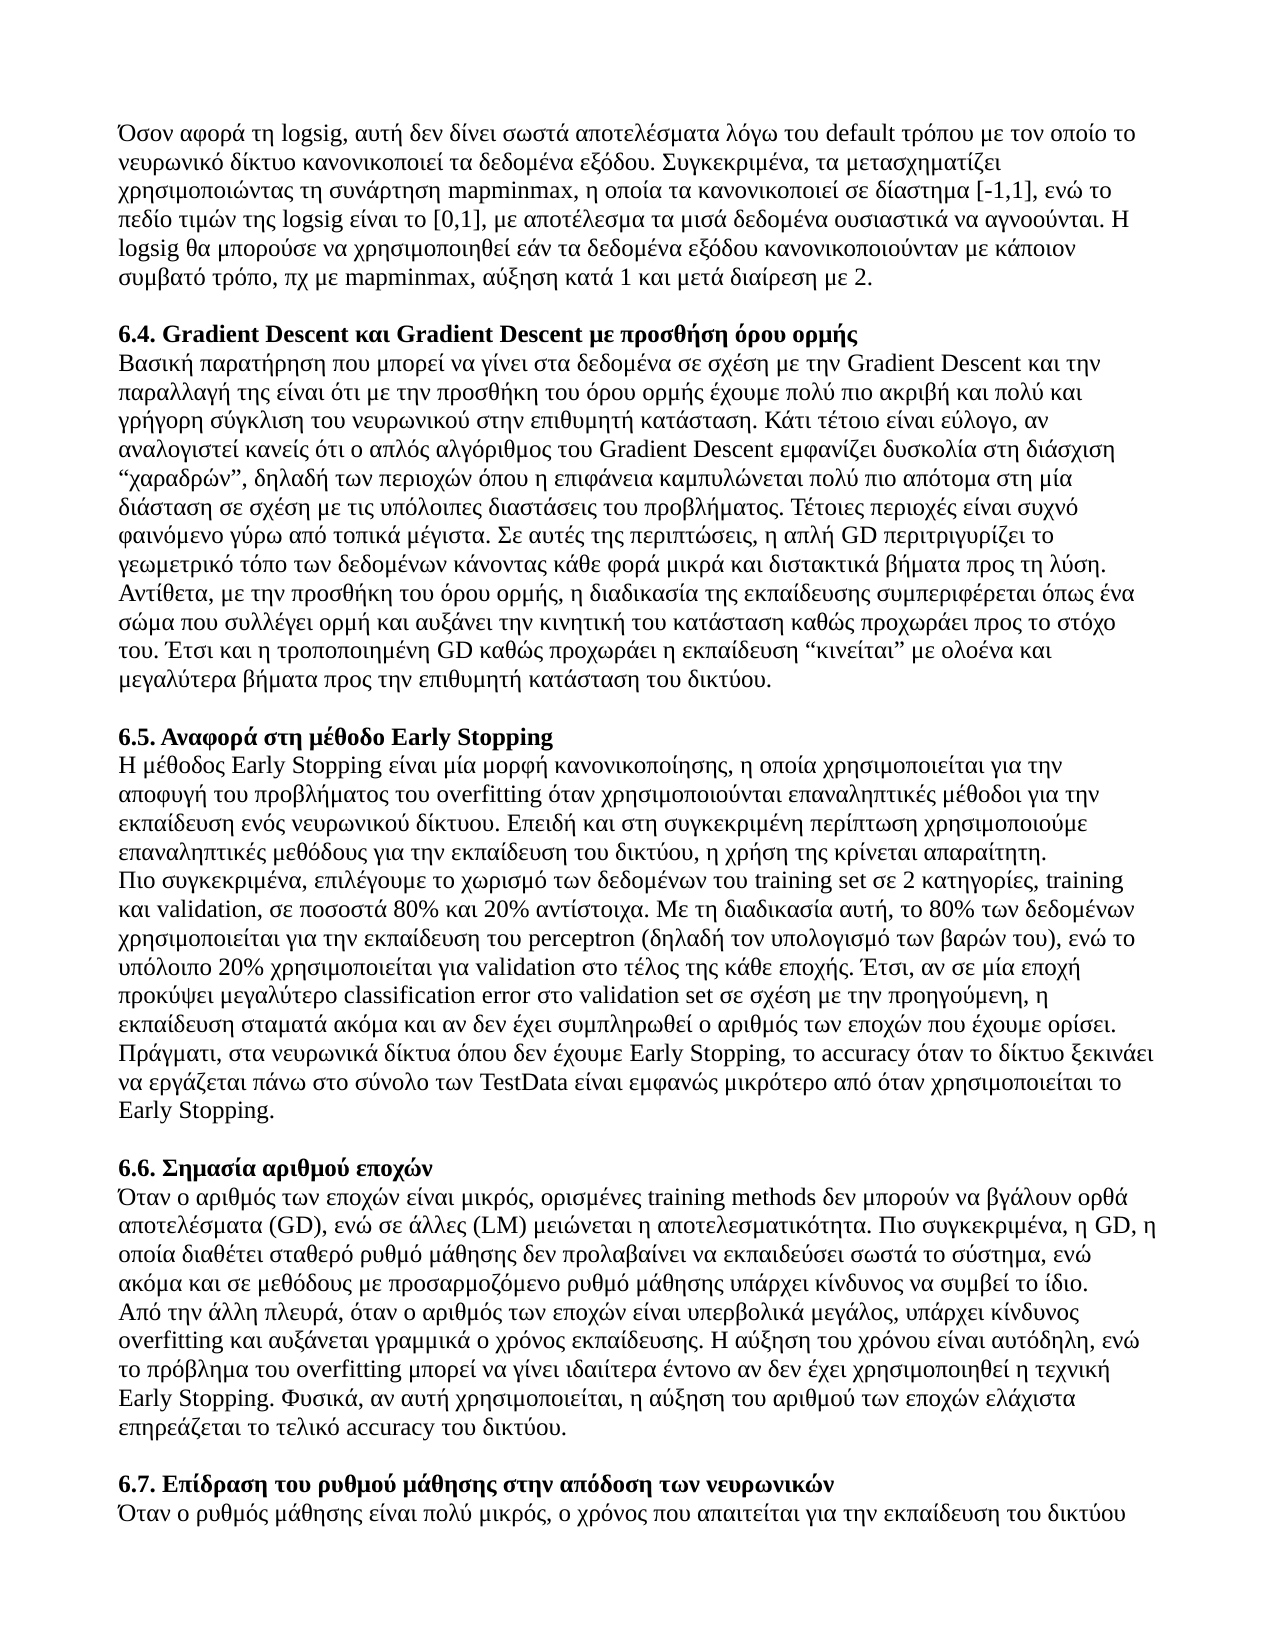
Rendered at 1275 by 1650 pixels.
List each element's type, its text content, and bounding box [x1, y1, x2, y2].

text Όταν ο αριθμός των εποχών είναι μικρός, ορισμένες training methods δεν μπορούν να βγάλουν ορθά αποτελέσματα (GD), ενώ σε άλλες (LM) μειώνεται η αποτελεσματικότητα. Πιο συγκεκριμένα, η GD, η οποία διαθέτει σταθερό ρυθμό μάθησης δεν προλαβαίνει να εκπαιδεύσει σωστά το σύστημα, ενώ ακόμα και σε μεθόδους με προσαρμοζόμενο ρυθμό μάθησης υπάρχει κίνδυνος να συμβεί το ίδιο. [118, 1182, 1157, 1297]
text Από την άλλη πλευρά, όταν ο αριθμός των εποχών είναι υπερβολικά μεγάλος, υπάρχει κίνδυνος overfitting και αυξάνεται γραμμικά ο χρόνος εκπαίδευσης. Η αύξηση του χρόνου είναι αυτόδηλη, ενώ το πρόβλημα του overfitting μπορεί να γίνει ιδαιίτερα έντονο αν δεν έχει χρησιμοποιηθεί η τεχνική Early Stopping. Φυσικά, αν αυτή χρησιμοποιείται, η αύξηση του αριθμού των εποχών ελάχιστα επηρεάζεται το τελικό accuracy του δικτύου. [118, 1297, 1157, 1441]
text Όταν ο ρυθμός μάθησης είναι πολύ μικρός, ο χρόνος που απαιτείται για την εκπαίδευση του δικτύου [118, 1498, 1157, 1527]
text Βασική παρατήρηση που μπορεί να γίνει στα δεδομένα σε σχέση με την Gradient Descent και την παραλλαγή της είναι ότι με την προσθήκη του όρου ορμής έχουμε πολύ πιο ακριβή και πολύ και γρήγορη σύγκλιση του νευρωνικού στην επιθυμητή κατάσταση. Κάτι τέτοιο είναι εύλογο, αν αναλογιστεί κανείς ότι ο απλός αλγόριθμος του Gradient Descent εμφανίζει δυσκολία στη διάσχιση “χαραδρών”, δηλαδή των περιοχών όπου η επιφάνεια καμπυλώνεται πολύ πιο απότομα στη μία διάσταση σε σχέση με τις υπόλοιπες διαστάσεις του προβλήματος. Τέτοιες περιοχές είναι συχνό φαινόμενο γύρω από τοπικά μέγιστα. Σε αυτές της περιπτώσεις, η απλή GD περιτριγυρίζει το γεωμετρικό τόπο των δεδομένων κάνοντας κάθε φορά μικρά και διστακτικά βήματα προς τη λύση. Αντίθετα, με την προσθήκη του όρου ορμής, η διαδικασία της εκπαίδευσης συμπεριφέρεται όπως ένα σώμα που συλλέγει ορμή και αυξάνει την κινητική του κατάσταση καθώς προχωράει προς το στόχο του. Έτσι και η τροποποιημένη GD καθώς προχωράει η εκπαίδευση “κινείται” με ολοένα και μεγαλύτερα βήματα προς την επιθυμητή κατάσταση του δικτύου. [118, 348, 1157, 693]
text Όσον αφορά τη logsig, αυτή δεν δίνει σωστά αποτελέσματα λόγω του default τρόπου με τον οποίο το νευρωνικό δίκτυο κανονικοποιεί τα δεδομένα εξόδου. Συγκεκριμένα, τα μετασχηματίζει χρησιμοποιώντας τη συνάρτηση mapminmax, η οποία τα κανονικοποιεί σε δίαστημα [-1,1], ενώ το πεδίο τιμών της logsig είναι το [0,1], με αποτέλεσμα τα μισά δεδομένα ουσιαστικά να αγνοούνται. Η logsig θα μπορούσε να χρησιμοποιηθεί εάν τα δεδομένα εξόδου κανονικοποιούνταν με κάποιον συμβατό τρόπο, πχ με mapminmax, αύξηση κατά 1 και μετά διαίρεση με 2. [118, 118, 1157, 291]
text Η μέθοδος Early Stopping είναι μία μορφή κανονικοποίησης, η οποία χρησιμοποιείται για την αποφυγή του προβλήματος του overfitting όταν χρησιμοποιούνται επαναληπτικές μέθοδοι για την εκπαίδευση ενός νευρωνικού δίκτυου. Επειδή και στη συγκεκριμένη περίπτωση χρησιμοποιούμε επαναληπτικές μεθόδους για την εκπαίδευση του δικτύου, η χρήση της κρίνεται απαραίτητη. [118, 751, 1157, 866]
text Πράγματι, στα νευρωνικά δίκτυα όπου δεν έχουμε Early Stopping, το accuracy όταν το δίκτυο ξεκινάει να εργάζεται πάνω στο σύνολο των TestData είναι εμφανώς μικρότερο από όταν χρησιμοποιείται το Early Stopping. [118, 1038, 1157, 1124]
text 6.7. Επίδραση του ρυθμού μάθησης στην απόδοση των νευρωνικών [118, 1469, 1157, 1498]
text Πιο συγκεκριμένα, επιλέγουμε το χωρισμό των δεδομένων του training set σε 2 κατηγορίες, training και validation, σε ποσοστά 80% και 20% αντίστοιχα. Με τη διαδικασία αυτή, το 80% των δεδομένων χρησιμοποιείται για την εκπαίδευση του perceptron (δηλαδή τον υπολογισμό των βαρών του), ενώ το υπόλοιπο 20% χρησιμοποιείται για validation στο τέλος της κάθε εποχής. Έτσι, αν σε μία εποχή προκύψει μεγαλύτερο classification error στο validation set σε σχέση με την προηγούμενη, η εκπαίδευση σταματά ακόμα και αν δεν έχει συμπληρωθεί ο αριθμός των εποχών που έχουμε ορίσει. [118, 866, 1157, 1038]
text 6.4. Gradient Descent και Gradient Descent με προσθήση όρου ορμής [118, 319, 1157, 348]
text 6.6. Σημασία αριθμού εποχών [118, 1153, 1157, 1182]
text 6.5. Αναφορά στη μέθοδο Early Stopping [118, 722, 1157, 751]
